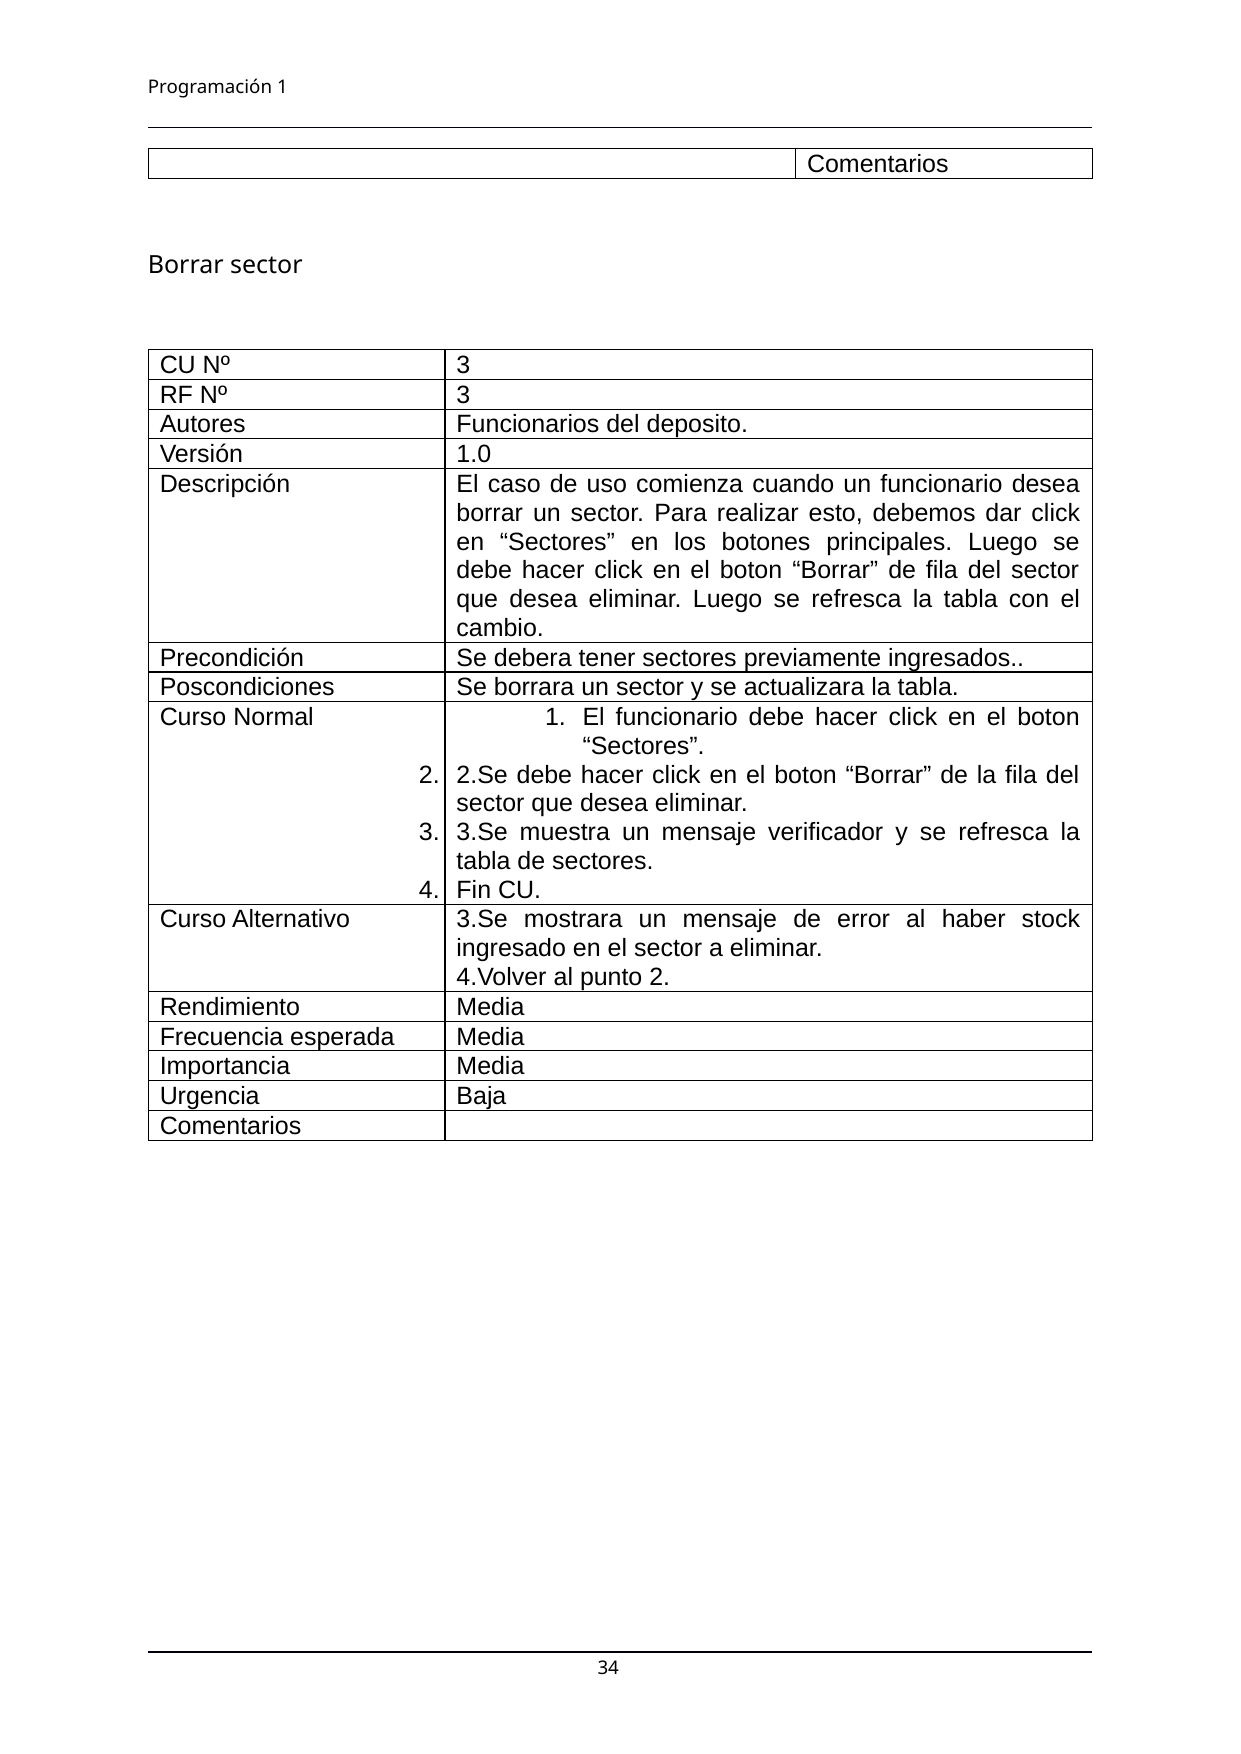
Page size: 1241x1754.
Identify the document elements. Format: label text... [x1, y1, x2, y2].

table_cell 3.Se mostrara un mensaje de error al haber stock ingresado en el sector a eliminar. 4.Volver al punto 2. [446, 905, 1092, 991]
table_cell Rendimiento [149, 992, 444, 1021]
table_cell Media [446, 992, 1092, 1021]
table_cell Importancia [149, 1051, 444, 1080]
table_cell Curso Alternativo [149, 905, 444, 991]
table_cell Se borrara un sector y se actualizara la tabla. [446, 673, 1092, 701]
table_cell Comentarios [796, 149, 1092, 177]
table_cell RF Nº [149, 380, 444, 408]
table_cell Curso Normal [149, 702, 444, 903]
table_cell Media [446, 1022, 1092, 1050]
table_header CU Nº [149, 350, 444, 379]
table_cell 1.0 [446, 439, 1092, 468]
table_cell Frecuencia esperada [149, 1022, 444, 1050]
table_cell Autores [149, 410, 444, 438]
table_cell Baja [446, 1081, 1092, 1110]
table_cell 3 [446, 380, 1092, 408]
table_cell [446, 1111, 1092, 1140]
table_cell El funcionario debe hacer click en el boton “Sectores”. 2.Se debe hacer click en el boton “Borrar” de la fila del sector que desea eliminar. 3.Se muestra un mensaje verificador y se refresca la tabla de sectores. Fin CU. [446, 702, 1092, 903]
table_cell Precondición [149, 643, 444, 671]
table_cell Se debera tener sectores previamente ingresados.. [446, 643, 1092, 671]
table_cell Media [446, 1051, 1092, 1080]
text Borrar sector [148, 247, 1092, 281]
table_cell [149, 149, 795, 177]
table_cell Urgencia [149, 1081, 444, 1110]
table_cell El caso de uso comienza cuando un funcionario desea borrar un sector. Para realizar esto, debemos dar click en “Sectores” en los botones principales. Luego se debe hacer click en el boton “Borrar” de fila del sector que desea eliminar. Luego se refresca la tabla con el cambio. [446, 469, 1092, 642]
table_cell Versión [149, 439, 444, 468]
table_cell Descripción [149, 469, 444, 642]
table_cell Poscondiciones [149, 673, 444, 701]
table_cell Comentarios [149, 1111, 444, 1140]
table_cell Funcionarios del deposito. [446, 410, 1092, 438]
table_header 3 [446, 350, 1092, 379]
